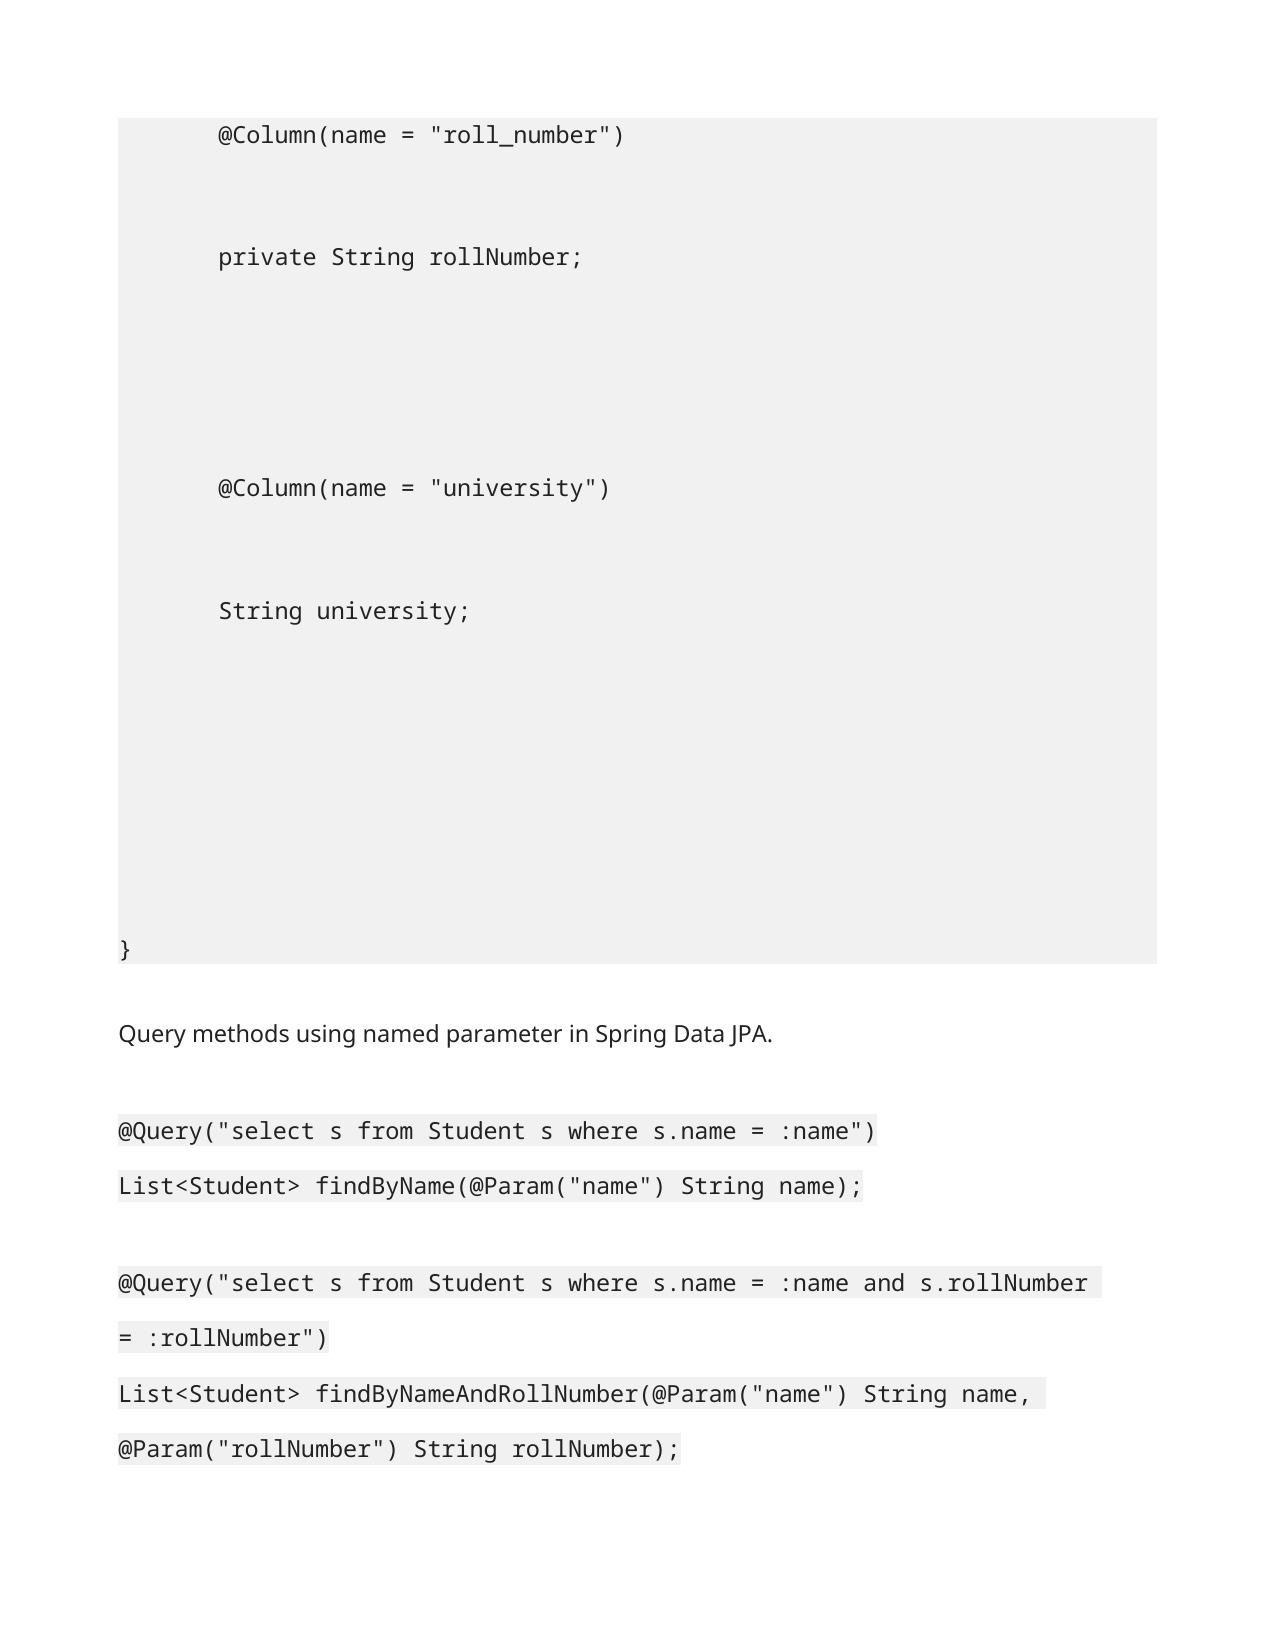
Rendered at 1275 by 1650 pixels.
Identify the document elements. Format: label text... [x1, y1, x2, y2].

text String university; [118, 594, 1157, 626]
text @Column(name = "university") [118, 471, 1157, 503]
text @Query("select s from Student s where s.name = :name") List<Student> findByName(@Param("name") String name); [118, 1114, 1157, 1202]
text private String rollNumber; [118, 241, 1157, 273]
text Query methods using named parameter in Spring Data JPA. [118, 1018, 1157, 1050]
text @Column(name = "roll_number") [118, 118, 1157, 150]
text @Query("select s from Student s where s.name = :name and s.rollNumber = :rollNumber") List<Student> findByNameAndRollNumber(@Param("name") String name, @Param("rollNumber") String rollNumber); [118, 1266, 1157, 1465]
text } [118, 933, 1157, 964]
